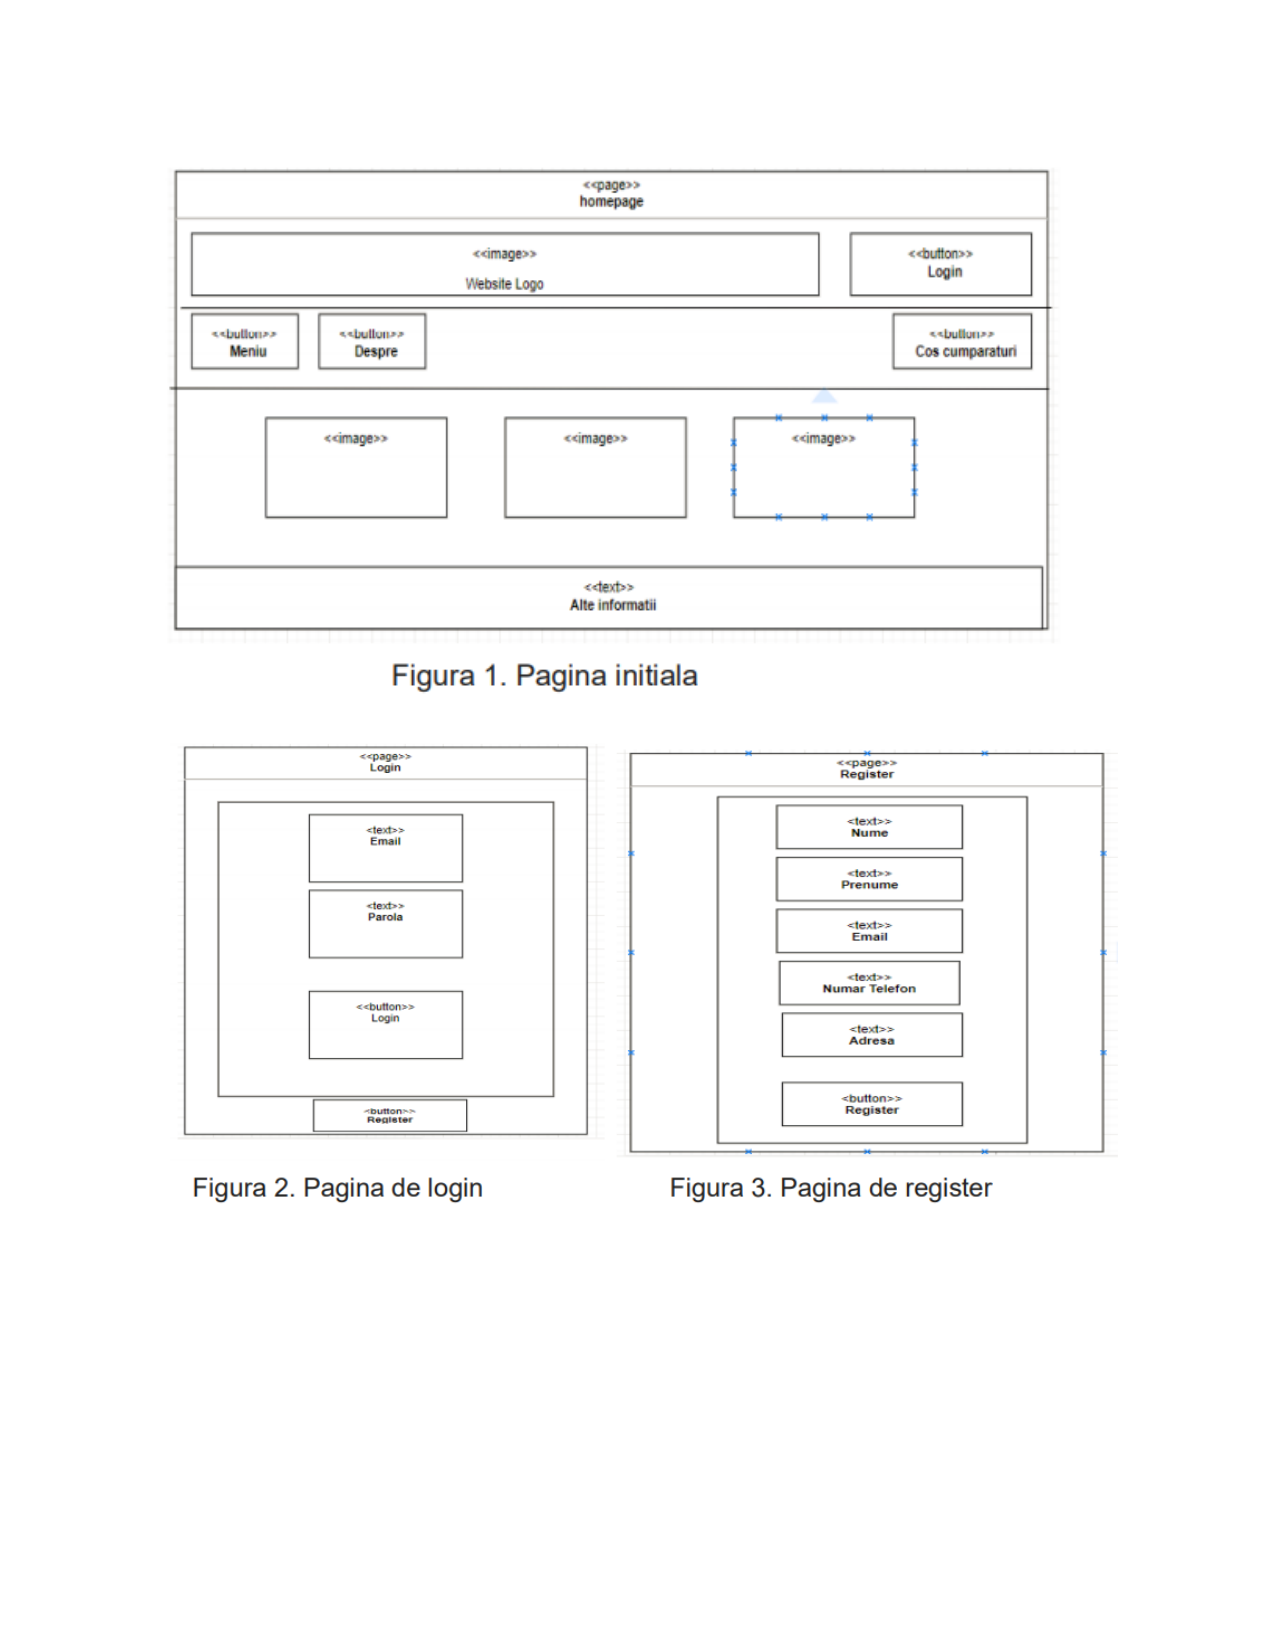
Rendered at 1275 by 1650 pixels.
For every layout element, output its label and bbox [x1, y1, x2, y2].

picture [118, 118, 1157, 1219]
